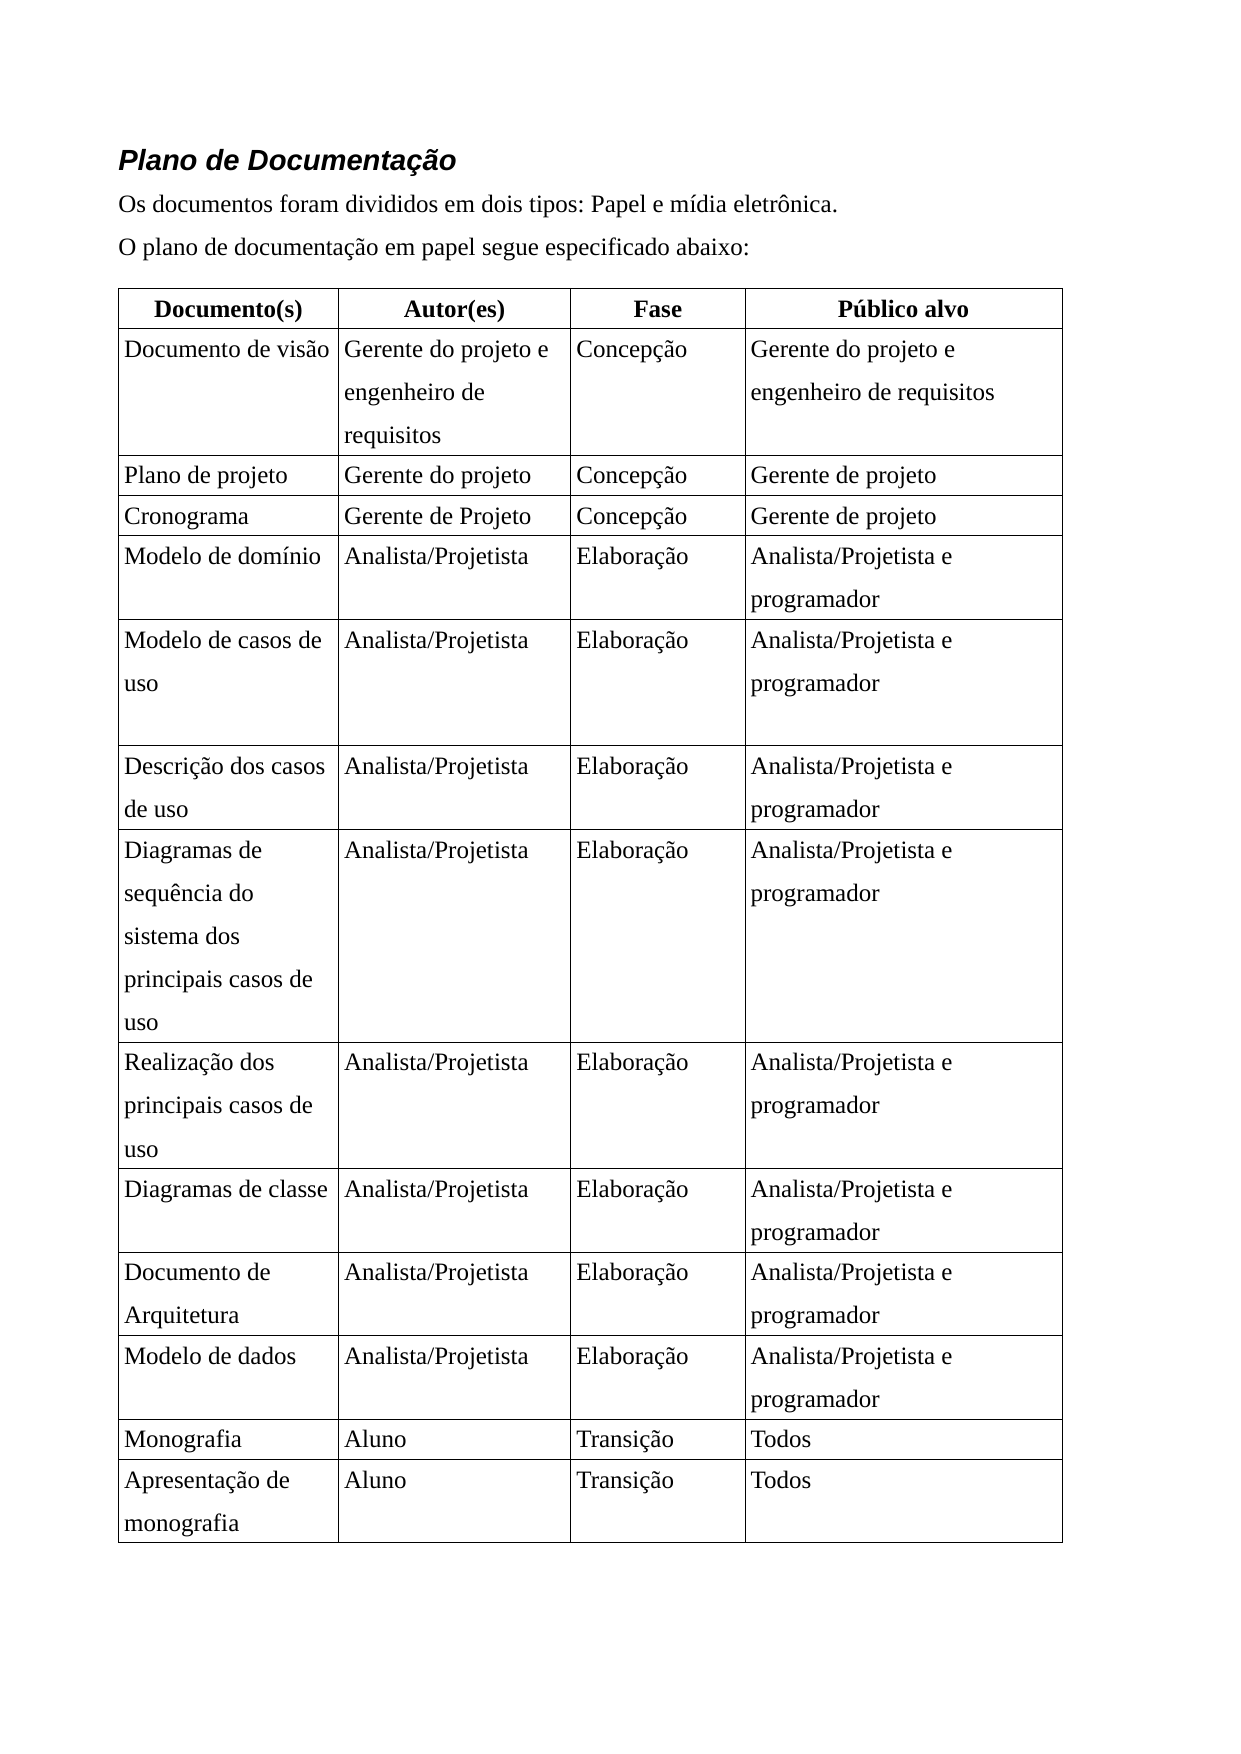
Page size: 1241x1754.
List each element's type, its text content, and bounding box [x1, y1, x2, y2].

table_cell Gerente de Projeto [339, 496, 570, 535]
table_cell Todos [746, 1420, 1062, 1459]
table_cell Elaboração [571, 1043, 745, 1168]
table_cell Analista/Projetista e programador [746, 746, 1062, 829]
table_cell Transição [571, 1420, 745, 1459]
text O plano de documentação em papel segue especificado abaixo: [118, 232, 1122, 261]
text Os documentos foram divididos em dois tipos: Papel e mídia eletrônica. [118, 189, 1122, 218]
table_header Público alvo [746, 289, 1062, 328]
table_cell Descrição dos casos de uso [119, 746, 338, 829]
table_cell Analista/Projetista e programador [746, 536, 1062, 619]
table_cell Analista/Projetista [339, 1169, 570, 1252]
table_cell Documento de visão [119, 329, 338, 455]
table_header Documento(s) [119, 289, 338, 328]
table_header Autor(es) [339, 289, 570, 328]
table_cell Gerente do projeto [339, 456, 570, 495]
table_cell Monografia [119, 1420, 338, 1459]
table_cell Analista/Projetista [339, 1043, 570, 1168]
table_cell Elaboração [571, 1253, 745, 1335]
table_cell Modelo de domínio [119, 536, 338, 619]
table_cell Modelo de casos de uso [119, 620, 338, 745]
table_cell Diagramas de classe [119, 1169, 338, 1252]
table_cell Modelo de dados [119, 1336, 338, 1418]
table_cell Plano de projeto [119, 456, 338, 495]
table_cell Analista/Projetista e programador [746, 1043, 1062, 1168]
table_cell Analista/Projetista [339, 1253, 570, 1335]
table_cell Elaboração [571, 620, 745, 745]
table_cell Concepção [571, 456, 745, 495]
table_cell Cronograma [119, 496, 338, 535]
table_cell Realização dos principais casos de uso [119, 1043, 338, 1168]
table_cell Diagramas de sequência do sistema dos principais casos de uso [119, 830, 338, 1042]
table_cell Documento de Arquitetura [119, 1253, 338, 1335]
table_cell Todos [746, 1460, 1062, 1542]
table_cell Elaboração [571, 1336, 745, 1418]
table_cell Analista/Projetista e programador [746, 620, 1062, 745]
table_cell Elaboração [571, 536, 745, 619]
table_cell Elaboração [571, 830, 745, 1042]
table_cell Analista/Projetista [339, 536, 570, 619]
table_cell Analista/Projetista [339, 746, 570, 829]
table_cell Apresentação de monografia [119, 1460, 338, 1542]
table_header Fase [571, 289, 745, 328]
table_cell Elaboração [571, 746, 745, 829]
subtitle Plano de Documentação [118, 143, 1122, 177]
table_cell Analista/Projetista e programador [746, 1336, 1062, 1418]
table_cell Analista/Projetista e programador [746, 1253, 1062, 1335]
table_cell Analista/Projetista e programador [746, 1169, 1062, 1252]
table_cell Concepção [571, 496, 745, 535]
table_cell Elaboração [571, 1169, 745, 1252]
table_cell Gerente de projeto [746, 456, 1062, 495]
table_cell Transição [571, 1460, 745, 1542]
table_cell Gerente do projeto e engenheiro de requisitos [339, 329, 570, 455]
table_cell Aluno [339, 1420, 570, 1459]
table_cell Concepção [571, 329, 745, 455]
table_cell Gerente do projeto e engenheiro de requisitos [746, 329, 1062, 455]
table_cell Gerente de projeto [746, 496, 1062, 535]
table_cell Analista/Projetista [339, 620, 570, 745]
table_cell Analista/Projetista e programador [746, 830, 1062, 1042]
table_cell Analista/Projetista [339, 1336, 570, 1418]
table_cell Analista/Projetista [339, 830, 570, 1042]
table_cell Aluno [339, 1460, 570, 1542]
